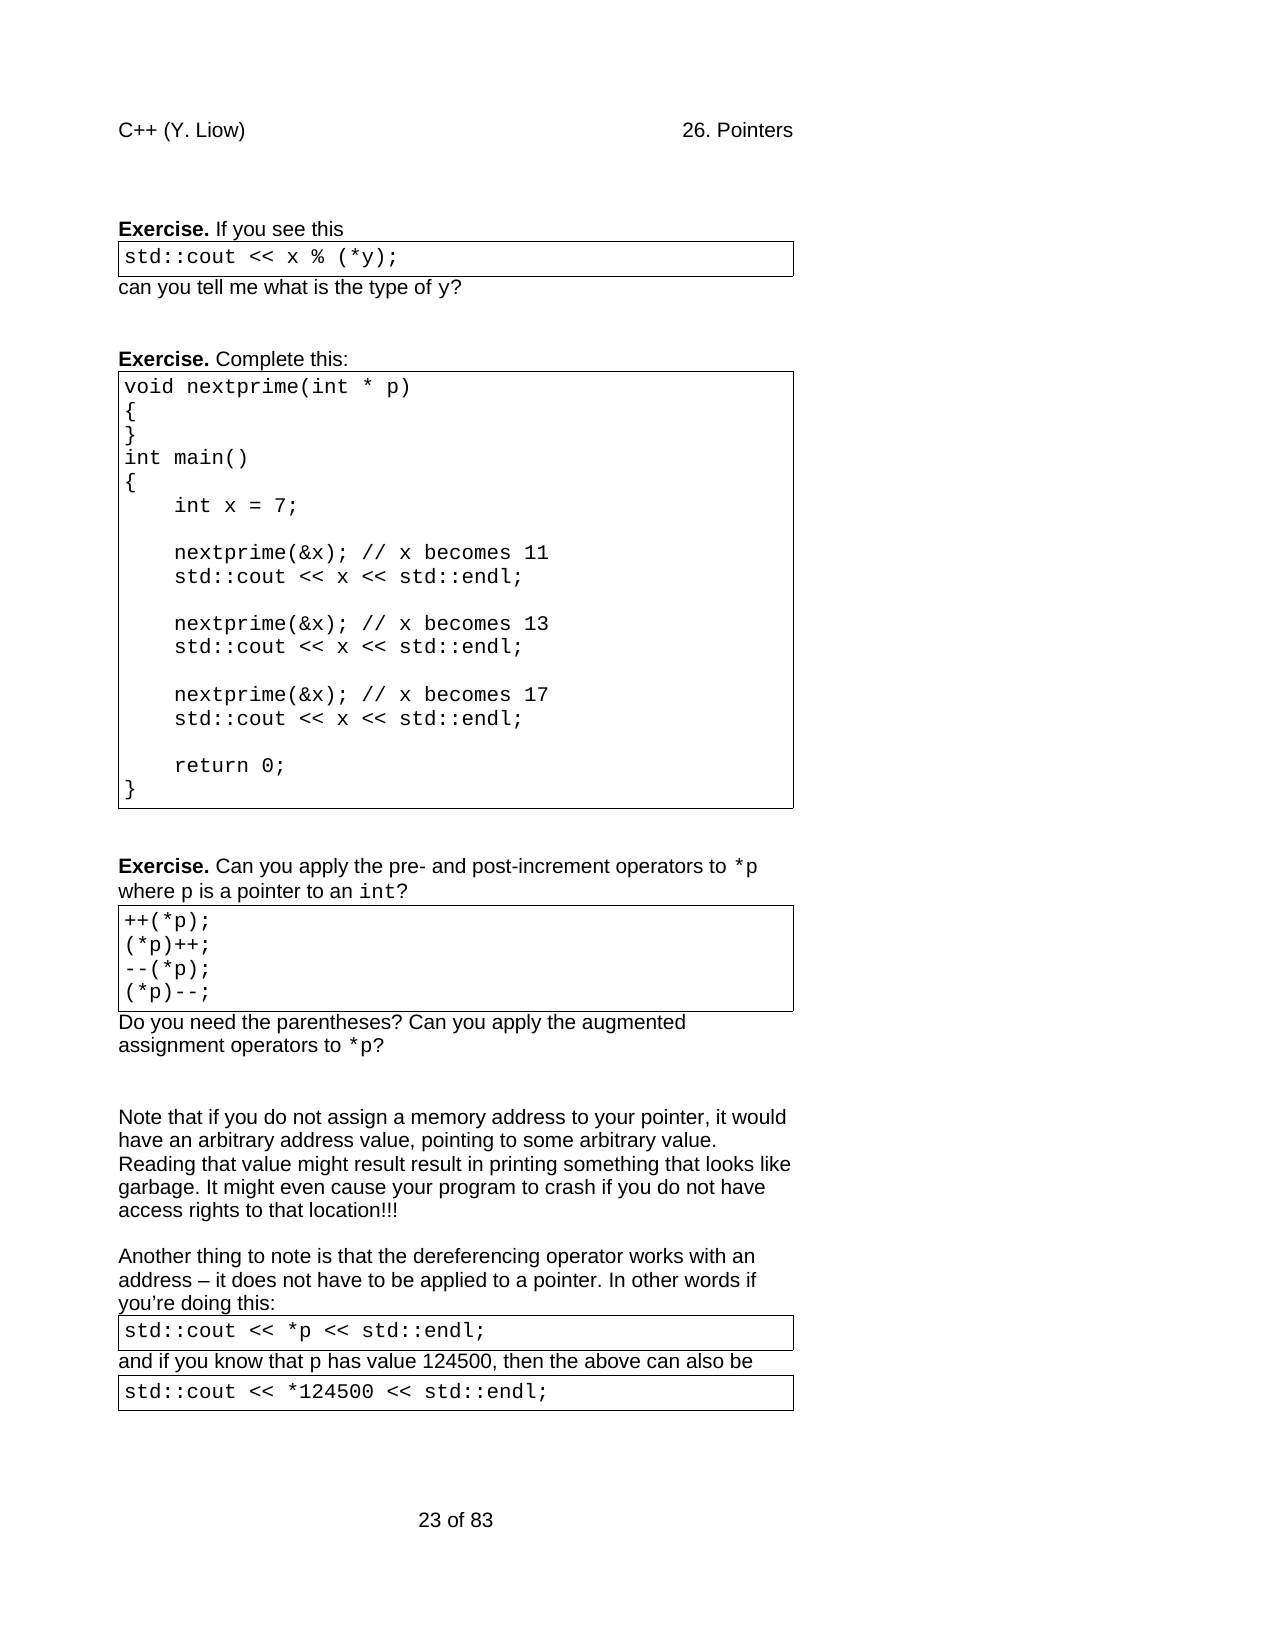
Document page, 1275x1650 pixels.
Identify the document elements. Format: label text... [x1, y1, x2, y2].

text and if you know that p has value 124500, then the above can also be [118, 1351, 793, 1375]
text Note that if you do not assign a memory address to your pointer, it would have an arbitrary address value, pointing to some arbitrary value. Reading that value might result result in printing something that looks like garbage. It might even cause your program to crash if you do not have access rights to that location!!! [118, 1106, 793, 1222]
text Exercise. If you see this [118, 217, 793, 241]
text Another thing to note is that the dereferencing operator works with an address – it does not have to be applied to a pointer. In other words if you’re doing this: [118, 1245, 793, 1315]
table_header std::cout << *p << std::endl; [119, 1316, 793, 1350]
text Exercise. Can you apply the pre- and post-increment operators to *p where p is a pointer to an int? [118, 854, 793, 904]
text can you tell me what is the type of y? [118, 277, 793, 301]
table_header ++(*p); (*p)++; --(*p); (*p)--; [119, 906, 793, 1011]
table_header void nextprime(int * p) { } int main() { int x = 7; nextprime(&x); // x becomes 11 std::cout << x << std::endl; nextprime(&x); // x becomes 13 std::cout << x << std::endl; nextprime(&x); // x becomes 17 std::cout << x << std::endl; return 0; } [119, 372, 793, 808]
table_header std::cout << *124500 << std::endl; [119, 1376, 793, 1410]
text Do you need the parentheses? Can you apply the augmented assignment operators to *p? [118, 1012, 793, 1059]
text Exercise. Complete this: [118, 347, 793, 371]
table_header std::cout << x % (*y); [119, 242, 793, 276]
